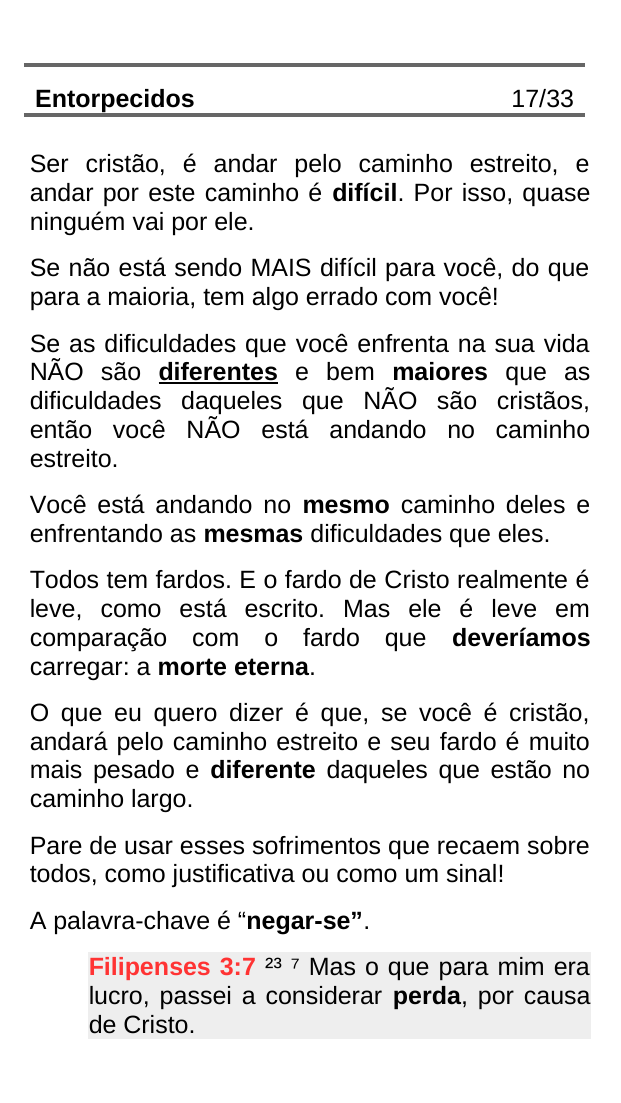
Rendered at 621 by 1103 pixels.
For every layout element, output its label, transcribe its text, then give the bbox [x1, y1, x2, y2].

text A palavra-chave é “negar-se”. [29, 906, 591, 935]
text O que eu quero dizer é que, se você é cristão, andará pelo caminho estreito e seu fardo é muito mais pesado e diferente daqueles que estão no caminho largo. [29, 698, 591, 813]
text Você está andando no mesmo caminho deles e enfrentando as mesmas dificuldades que eles. [29, 490, 591, 548]
text Pare de usar esses sofrimentos que recaem sobre todos, como justificativa ou como um sinal! [29, 831, 591, 888]
text Se as dificuldades que você enfrenta na sua vida NÃO são diferentes e bem maiores que as dificuldades daqueles que NÃO são cristãos, então você NÃO está andando no caminho estreito. [29, 329, 591, 472]
list Filipenses 3:7 ²³ ⁷ Mas o que para mim era lucro, passei a considerar perda, por causa de Cristo. [88, 952, 591, 1039]
text Todos tem fardos. E o fardo de Cristo realmente é leve, como está escrito. Mas ele é leve em comparação com o fardo que deveríamos carregar: a morte eterna. [29, 565, 591, 680]
text Se não está sendo MAIS difícil para você, do que para a maioria, tem algo errado com você! [29, 253, 591, 311]
text Ser cristão, é andar pelo caminho estreito, e andar por este caminho é difícil. Por isso, quase ninguém vai por ele. [29, 149, 591, 236]
